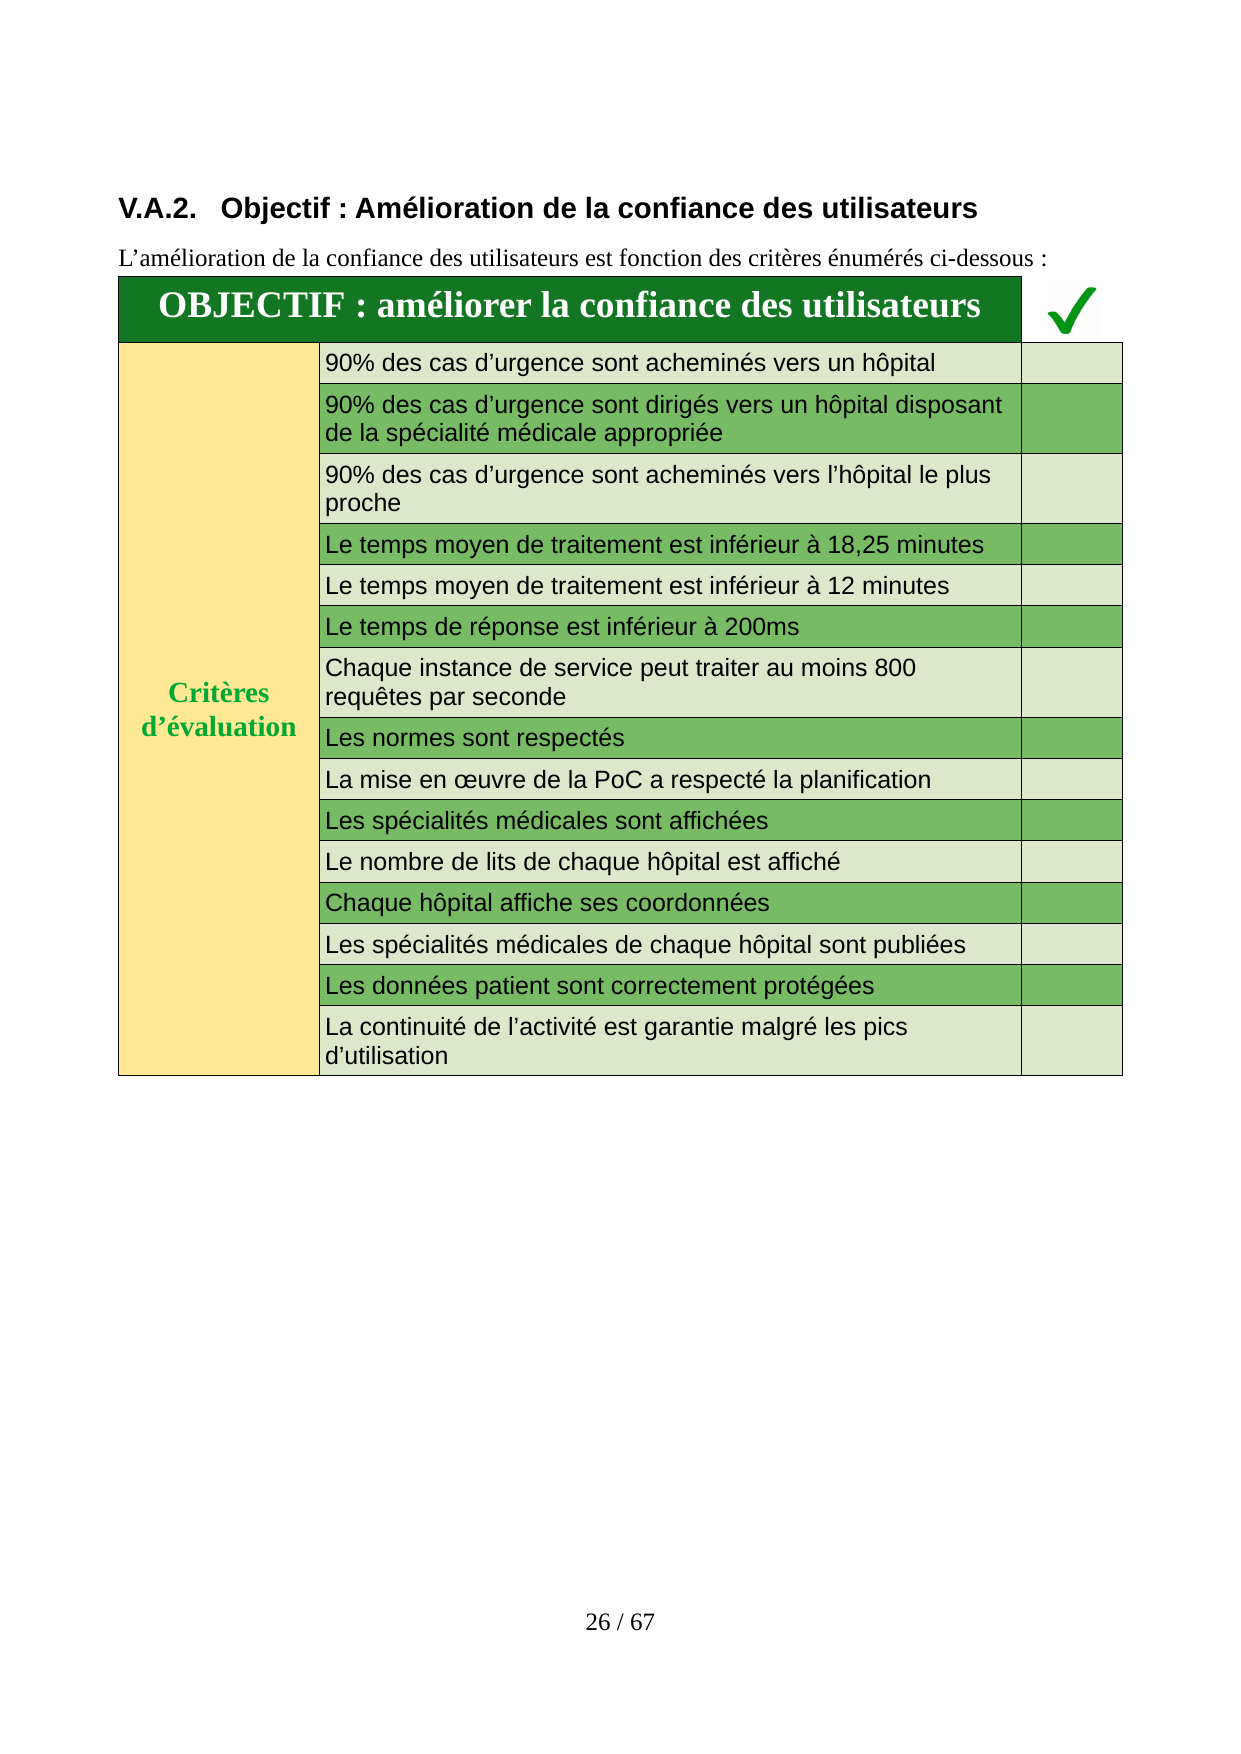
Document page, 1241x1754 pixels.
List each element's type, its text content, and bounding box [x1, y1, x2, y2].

text L’amélioration de la confiance des utilisateurs est fonction des critères énumérés ci-dessous : [118, 243, 1122, 272]
table_header [1022, 276, 1122, 342]
table_cell [1022, 648, 1122, 717]
table_cell [1022, 524, 1122, 564]
table_cell Les spécialités médicales sont affichées [320, 800, 1021, 840]
table_cell Les normes sont respectés [320, 718, 1021, 758]
table_cell La mise en œuvre de la PoC a respecté la planification [320, 759, 1021, 799]
subtitle Objectif : Amélioration de la confiance des utilisateurs [118, 191, 1122, 225]
table_cell [1022, 565, 1122, 605]
table_cell Les spécialités médicales de chaque hôpital sont publiées [320, 924, 1021, 964]
table_cell Chaque instance de service peut traiter au moins 800 requêtes par seconde [320, 648, 1021, 717]
table_cell [1022, 841, 1122, 882]
table_cell 90% des cas d’urgence sont acheminés vers l’hôpital le plus proche [320, 454, 1021, 523]
table_cell [1022, 883, 1122, 923]
picture [1043, 282, 1100, 336]
table_cell [1022, 384, 1122, 453]
table_cell Les données patient sont correctement protégées [320, 965, 1021, 1005]
table_cell 90% des cas d’urgence sont acheminés vers un hôpital [320, 343, 1021, 383]
table_cell Chaque hôpital affiche ses coordonnées [320, 883, 1021, 923]
table_header OBJECTIF : améliorer la confiance des utilisateurs [119, 277, 1021, 342]
table_cell Le nombre de lits de chaque hôpital est affiché [320, 841, 1021, 882]
table_cell [1022, 965, 1122, 1005]
table_cell [1022, 606, 1122, 647]
table_cell Le temps moyen de traitement est inférieur à 18,25 minutes [320, 524, 1021, 564]
table_cell 90% des cas d’urgence sont dirigés vers un hôpital disposant de la spécialité médicale appropriée [320, 384, 1021, 453]
table_cell [1022, 759, 1122, 799]
table_cell La continuité de l’activité est garantie malgré les pics d’utilisation [320, 1006, 1021, 1075]
table_cell Le temps de réponse est inférieur à 200ms [320, 606, 1021, 647]
table_cell Critères d’évaluation [119, 343, 319, 1075]
table_cell [1022, 343, 1122, 383]
table_cell [1022, 924, 1122, 964]
table_cell [1022, 454, 1122, 523]
table_cell [1022, 1006, 1122, 1075]
table_cell Le temps moyen de traitement est inférieur à 12 minutes [320, 565, 1021, 605]
table_cell [1022, 800, 1122, 840]
table_cell [1022, 718, 1122, 758]
